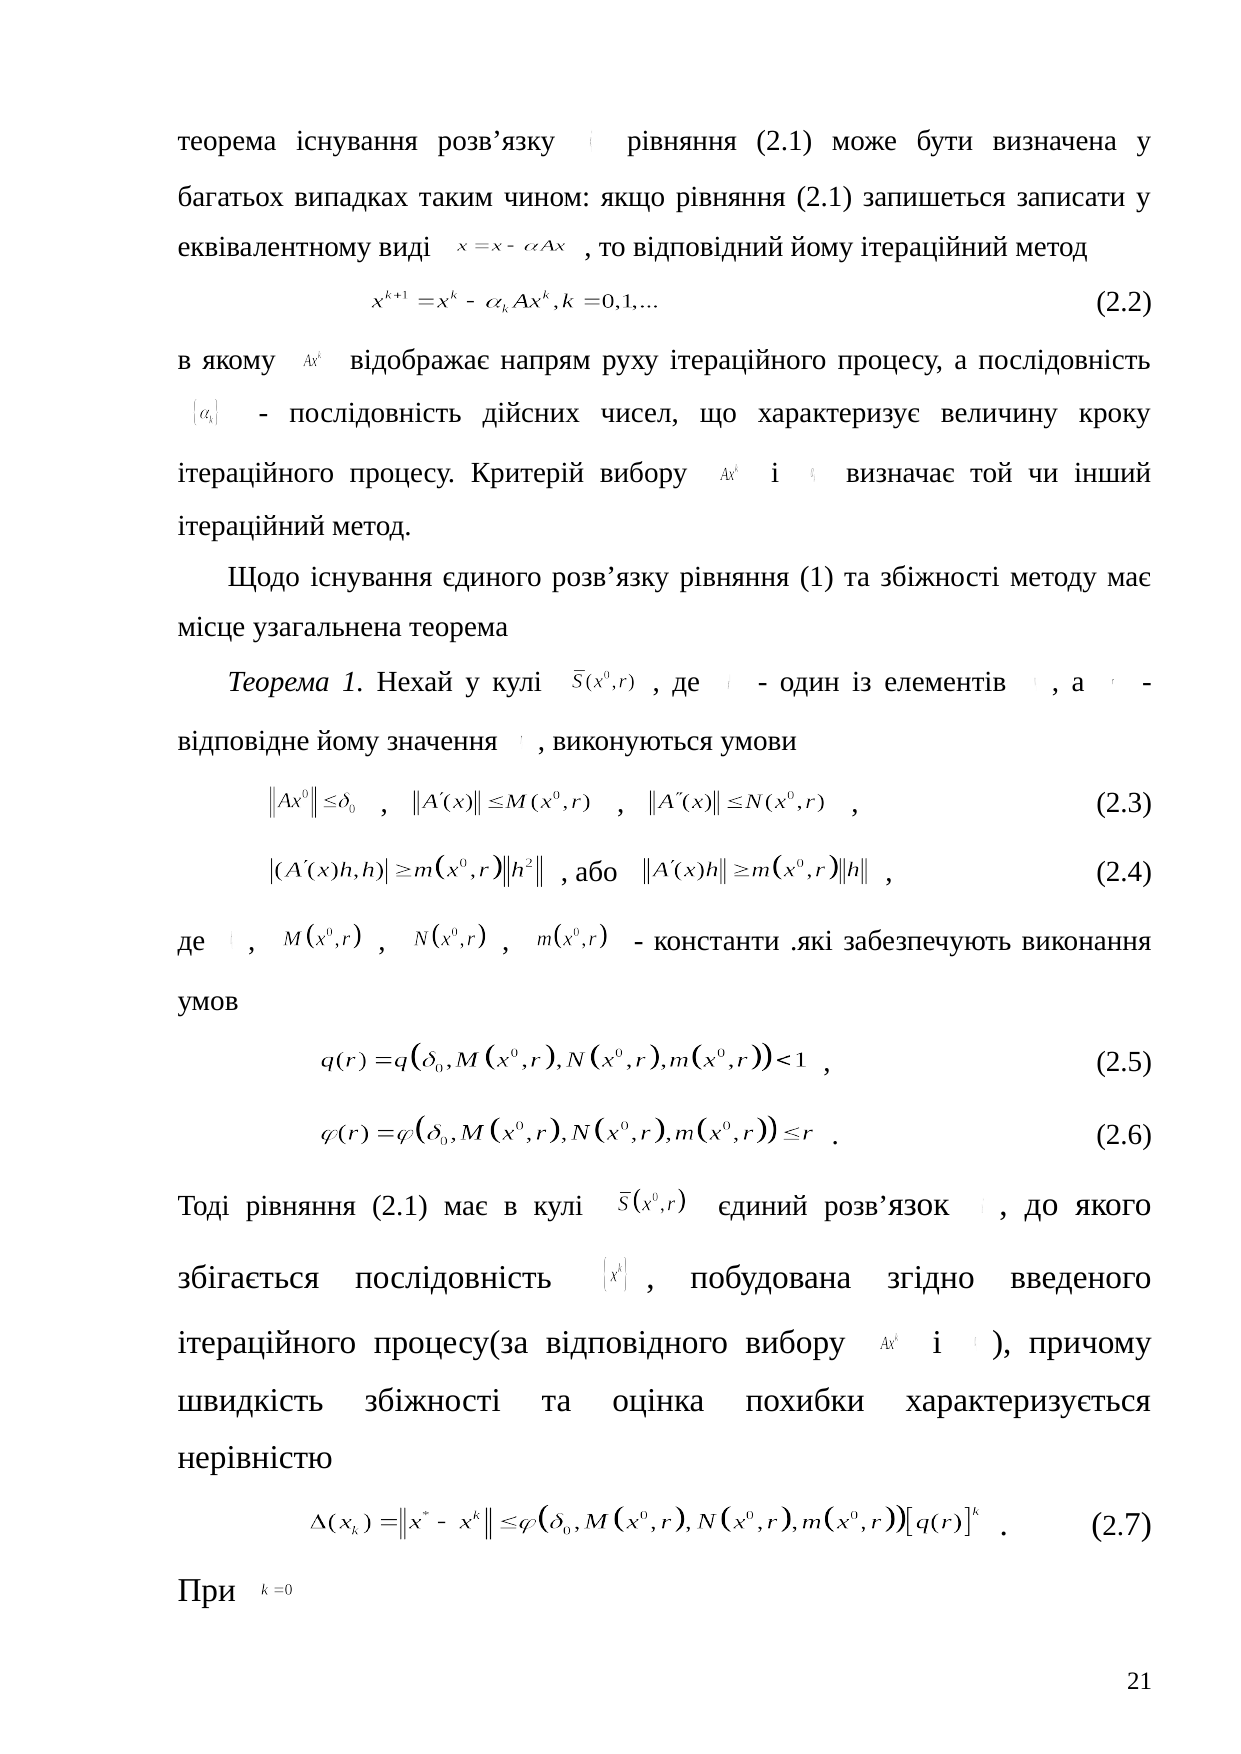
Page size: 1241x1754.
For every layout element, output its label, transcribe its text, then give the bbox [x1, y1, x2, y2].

text [177, 1495, 291, 1551]
text Теорема 1. Нехай у кулі , де - один із елементів , а - відповідне йому значення , виконуються умови [177, 659, 1152, 759]
text теорема існування розв’язку рівняння (2.1) може бути визначена у багатьох випадках таким чином: якщо рівняння (2.1) запишеться записати у еквівалентному виді , то відповідний йому ітераційний метод [177, 118, 1152, 262]
text (2.2) [675, 279, 1152, 323]
text Тоді рівняння (2.1) має в кулі єдиний розв’язок , до якого збігається послідовність , побудована згідно введеного ітераційного процесу(за відповідного вибору і ), причому швидкість збіжності та оцінка похибки характеризується нерівністю [177, 1179, 1152, 1476]
text [177, 1106, 302, 1162]
text , (2.4) [885, 845, 1152, 897]
text . (2.6) [831, 1106, 1152, 1162]
text , або [561, 845, 625, 897]
text де , , , - константи .які забезпечують виконання умов [177, 914, 1152, 1016]
text Щодо існування єдиного розв’язку рівняння (1) та збіжності методу має місце узагальнена теорема [177, 559, 1152, 643]
text . (2.7) [999, 1495, 1152, 1551]
text При [177, 1570, 1152, 1609]
text [177, 845, 252, 897]
text [177, 1033, 302, 1089]
text , , , (2.3) [373, 776, 1152, 828]
text в якому відображає напрям руху ітераційного процесу, а послідовність - послідовність дійсних чисел, що характеризує величину кроку ітераційного процесу. Критерій вибору і визначає той чи інший ітераційний метод. [177, 340, 1152, 542]
text , (2.5) [823, 1033, 1152, 1089]
text [177, 776, 252, 828]
text [177, 279, 352, 323]
